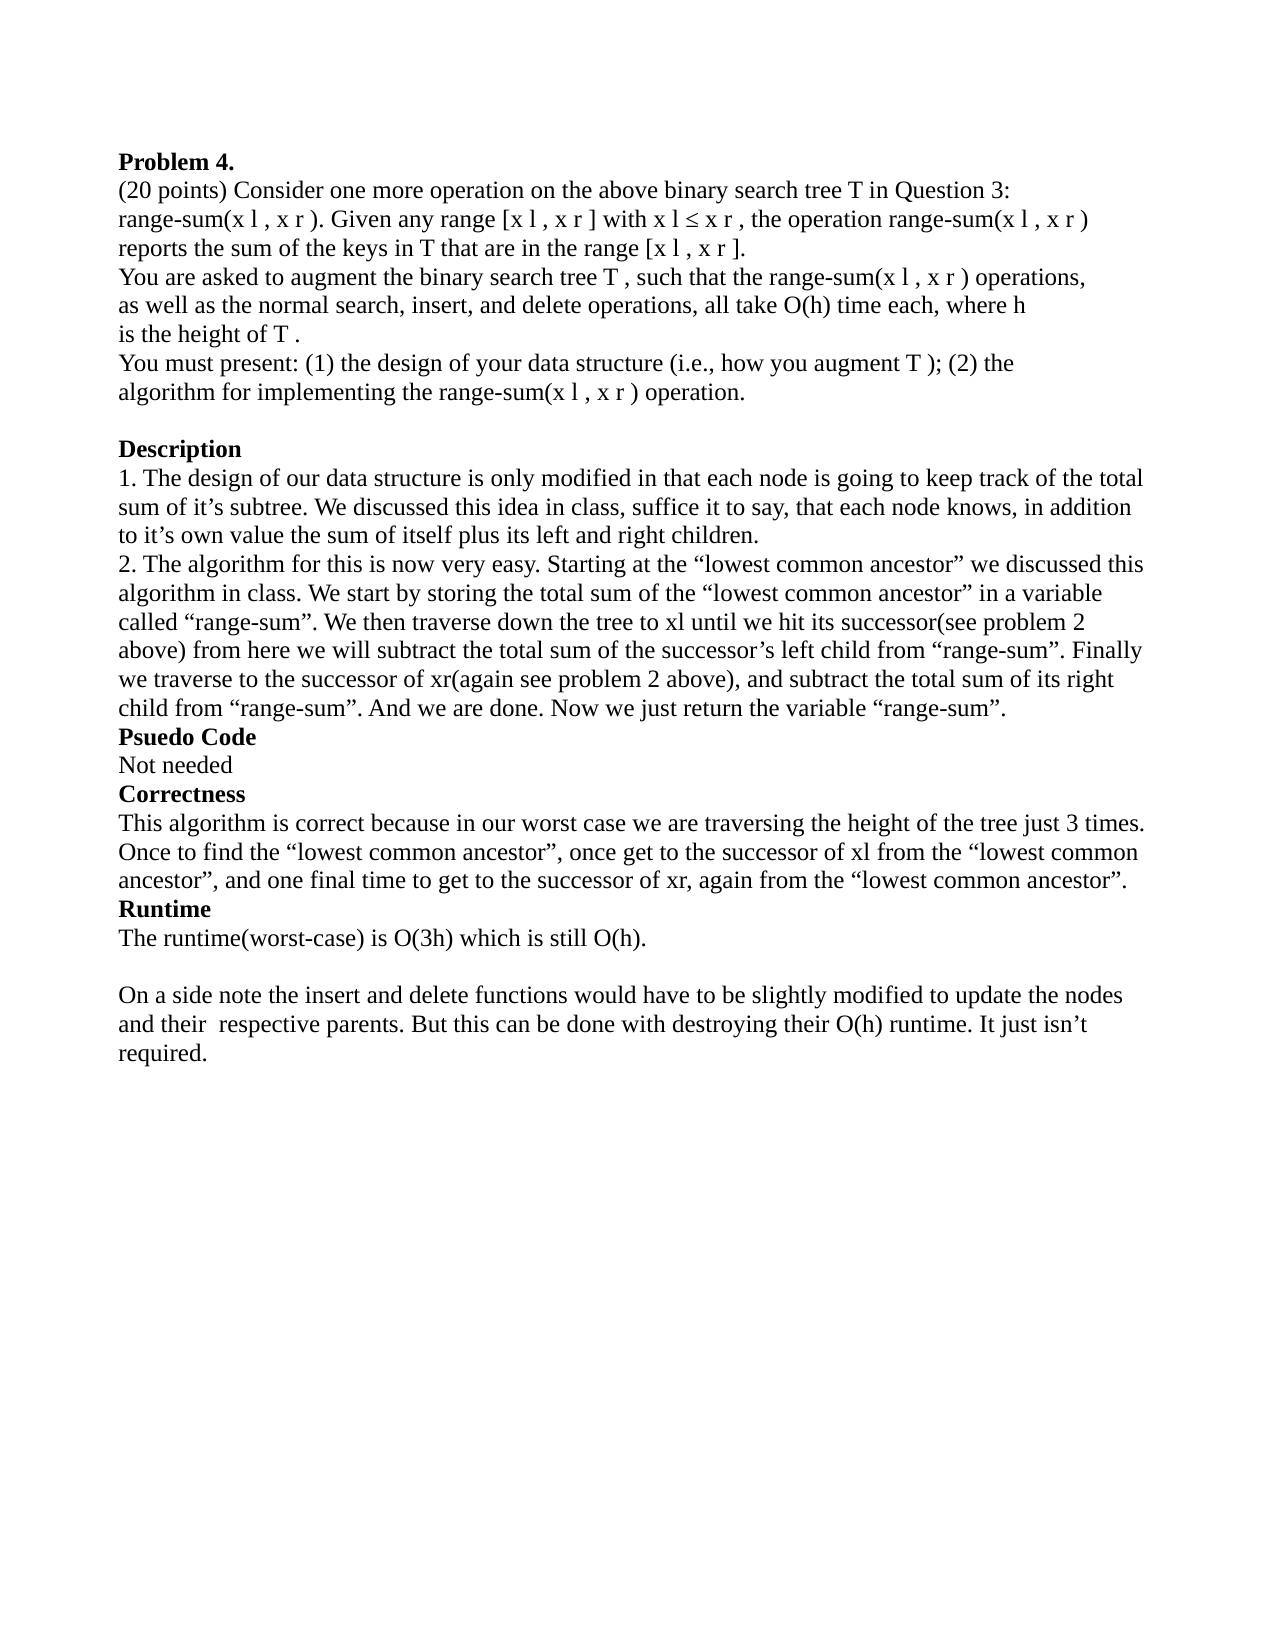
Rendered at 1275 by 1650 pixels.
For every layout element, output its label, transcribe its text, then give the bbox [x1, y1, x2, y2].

text Problem 4. [118, 147, 1157, 176]
text algorithm for implementing the range-sum(x l , x r ) operation. [118, 377, 1157, 406]
text Runtime [118, 894, 1157, 923]
text On a side note the insert and delete functions would have to be slightly modified to update the nodes and their respective parents. But this can be done with destroying their O(h) runtime. It just isn’t required. [118, 981, 1157, 1067]
text Once to find the “lowest common ancestor”, once get to the successor of xl from the “lowest common ancestor”, and one final time to get to the successor of xr, again from the “lowest common ancestor”. [118, 837, 1157, 894]
text The runtime(worst-case) is O(3h) which is still O(h). [118, 923, 1157, 952]
text reports the sum of the keys in T that are in the range [x l , x r ]. [118, 233, 1157, 262]
text Correctness [118, 779, 1157, 808]
text This algorithm is correct because in our worst case we are traversing the height of the tree just 3 times. [118, 808, 1157, 837]
text is the height of T . [118, 319, 1157, 348]
text You must present: (1) the design of your data structure (i.e., how you augment T ); (2) the [118, 348, 1157, 377]
text Not needed [118, 751, 1157, 779]
text Psuedo Code [118, 722, 1157, 751]
text Description [118, 434, 1157, 463]
text range-sum(x l , x r ). Given any range [x l , x r ] with x l ≤ x r , the operation range-sum(x l , x r ) [118, 204, 1157, 233]
text You are asked to augment the binary search tree T , such that the range-sum(x l , x r ) operations, [118, 262, 1157, 291]
text 2. The algorithm for this is now very easy. Starting at the “lowest common ancestor” we discussed this algorithm in class. We start by storing the total sum of the “lowest common ancestor” in a variable called “range-sum”. We then traverse down the tree to xl until we hit its successor(see problem 2 above) from here we will subtract the total sum of the successor’s left child from “range-sum”. Finally we traverse to the successor of xr(again see problem 2 above), and subtract the total sum of its right child from “range-sum”. And we are done. Now we just return the variable “range-sum”. [118, 549, 1157, 722]
text 1. The design of our data structure is only modified in that each node is going to keep track of the total sum of it’s subtree. We discussed this idea in class, suffice it to say, that each node knows, in addition to it’s own value the sum of itself plus its left and right children. [118, 463, 1157, 549]
text (20 points) Consider one more operation on the above binary search tree T in Question 3: [118, 176, 1157, 204]
text as well as the normal search, insert, and delete operations, all take O(h) time each, where h [118, 291, 1157, 319]
